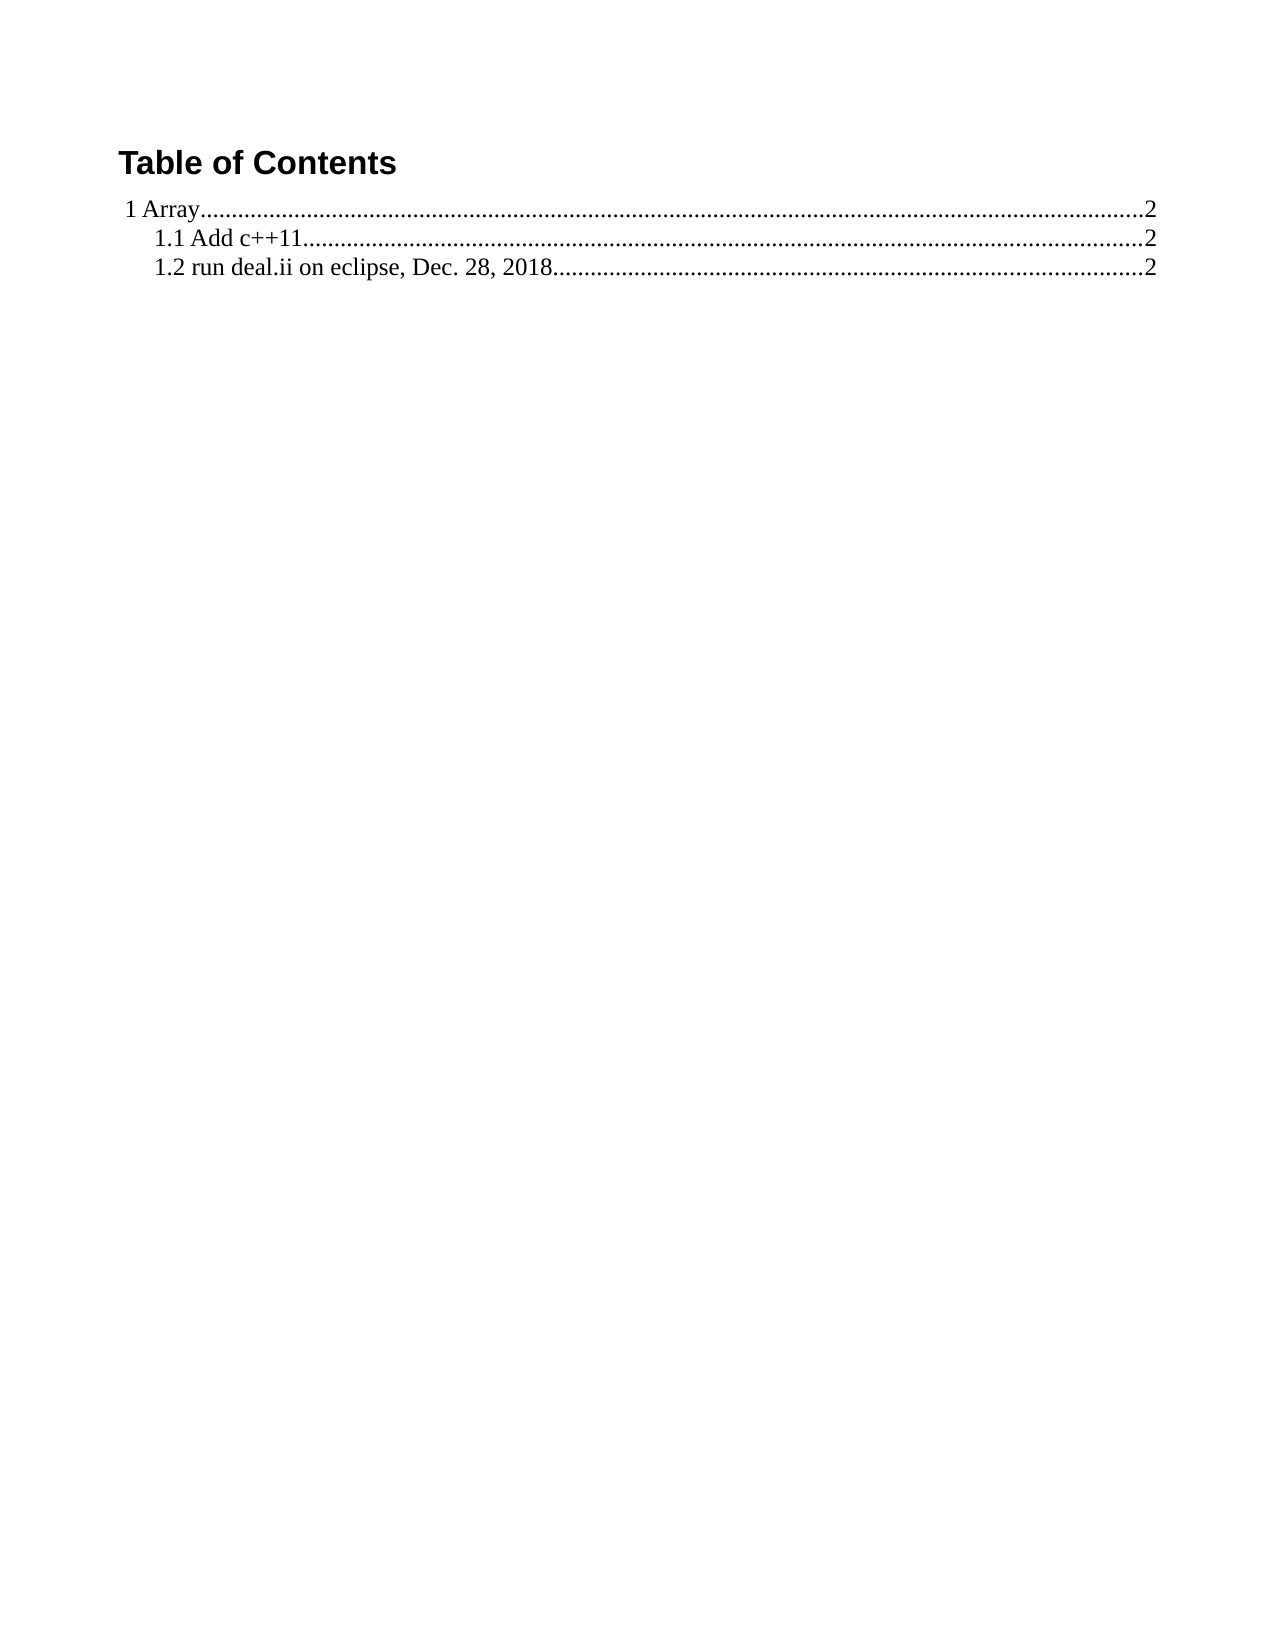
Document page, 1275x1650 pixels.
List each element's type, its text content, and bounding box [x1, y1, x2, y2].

text 1.2 run deal.ii on eclipse, Dec. 28, 2018 2 [148, 252, 1157, 280]
subtitle Table of Contents [118, 143, 1157, 182]
text 1.1 Add c++11 2 [148, 223, 1157, 252]
text 1 Array 2 [118, 194, 1157, 223]
